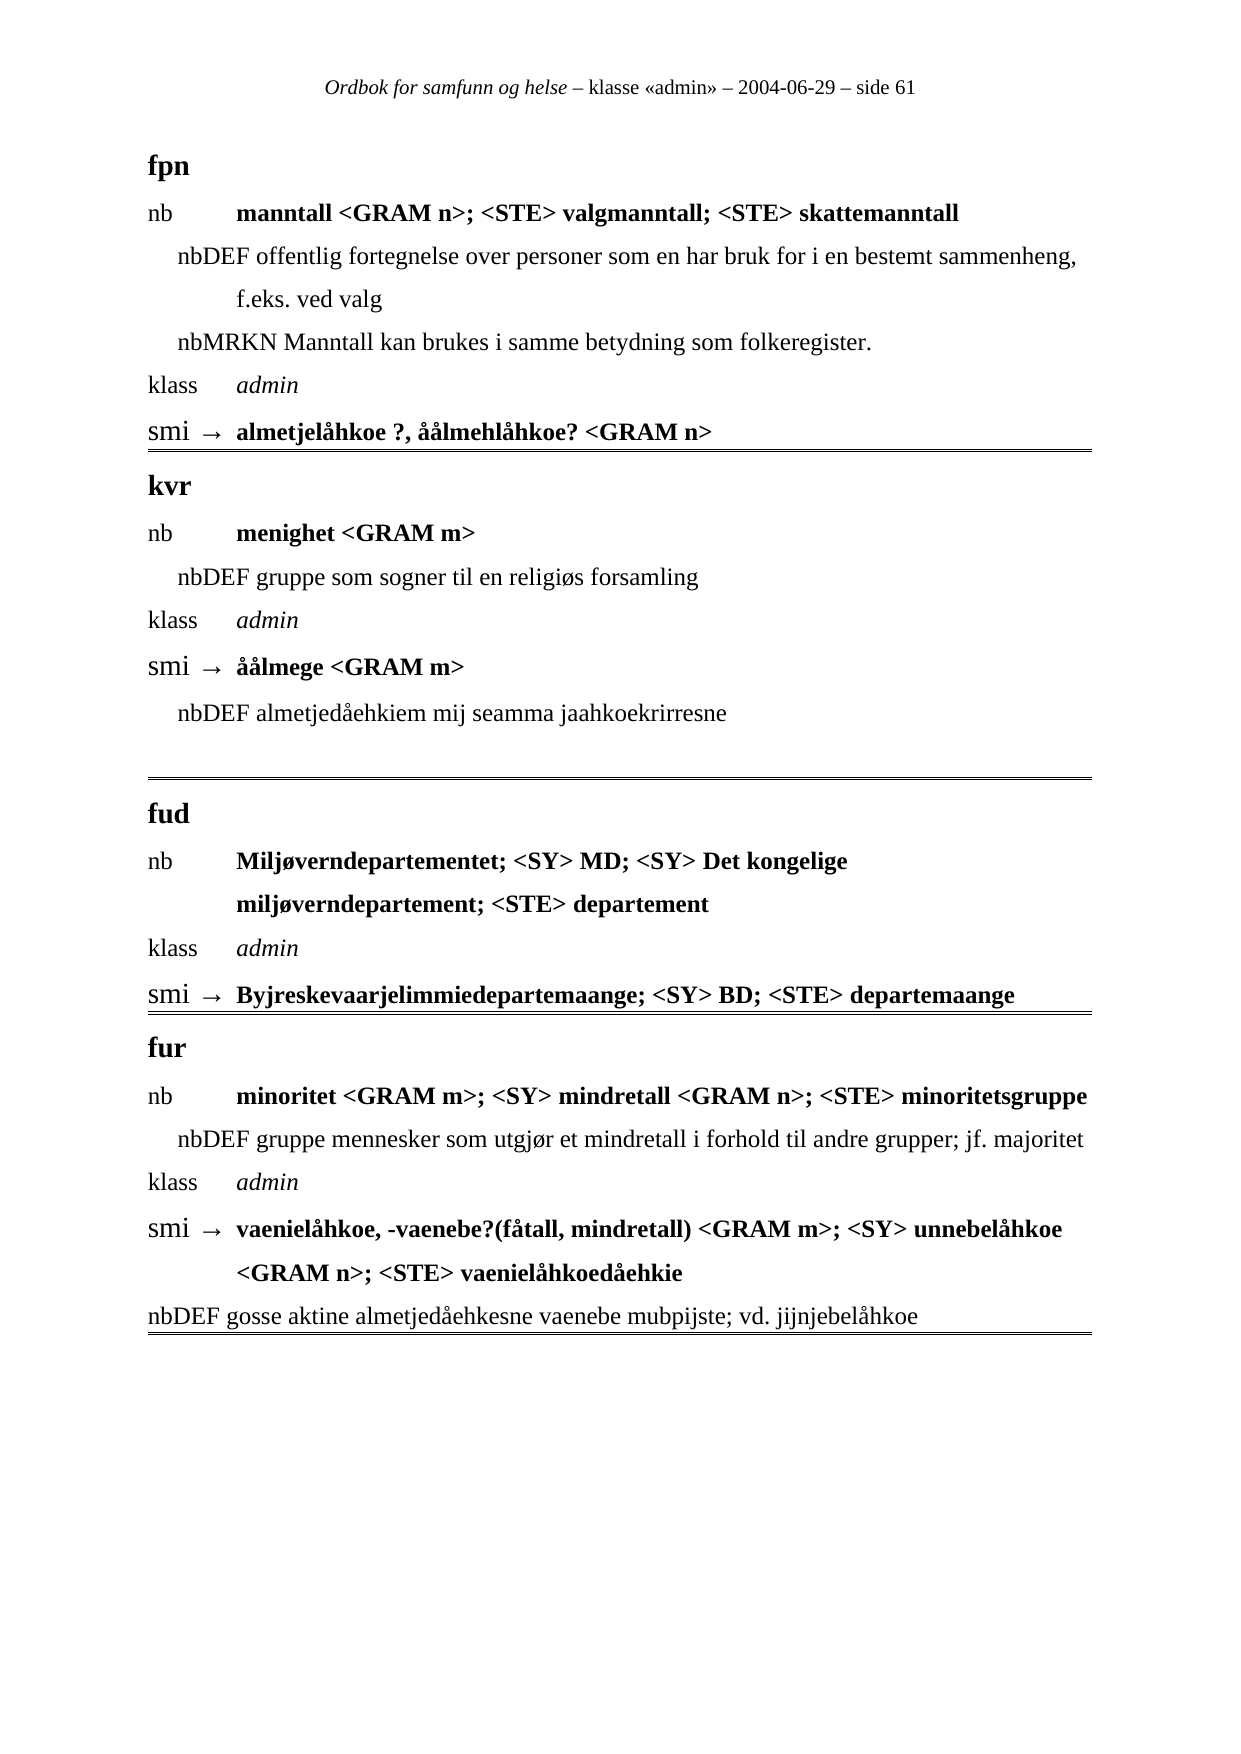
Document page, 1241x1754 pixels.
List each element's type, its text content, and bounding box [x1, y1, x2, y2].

text nbDEF gosse aktine almetjedåehkesne vaenebe mubpijste; vd. jijnjebelåhkoe [148, 1301, 1092, 1332]
text fud [148, 796, 1092, 829]
text nb minoritet <GRAM m>; <SY> mindretall <GRAM n>; <STE> minoritetsgruppe [148, 1081, 1092, 1109]
text nbDEF gruppe som sogner til en religiøs forsamling [177, 562, 1092, 590]
text klass admin [148, 605, 1092, 633]
text nb menighet <GRAM m> [148, 518, 1092, 547]
text nbDEF almetjedåehkiem mij seamma jaahkoekrirresne [177, 698, 1092, 727]
text smi → åålmege <GRAM m> [148, 648, 1092, 681]
text smi → almetjelåhkoe ?, åålmehlåhkoe? <GRAM n> [148, 413, 1092, 449]
text kvr [148, 468, 1092, 502]
text klass admin [148, 933, 1092, 961]
text nb manntall <GRAM n>; <STE> valgmanntall; <STE> skattemanntall [148, 198, 1092, 227]
text smi → Byjreskevaarjelimmiedepartemaange; <SY> BD; <STE> departemaange [148, 976, 1092, 1011]
text fpn [148, 148, 1092, 181]
text nbDEF gruppe mennesker som utgjør et mindretall i forhold til andre grupper; jf. majoritet [177, 1124, 1092, 1153]
text nbDEF offentlig fortegnelse over personer som en har bruk for i en bestemt sammenheng, f.eks. ved valg [177, 241, 1092, 313]
text klass admin [148, 1167, 1092, 1196]
text fur [148, 1030, 1092, 1064]
text nbMRKN Manntall kan brukes i samme betydning som folkeregister. [177, 327, 1092, 356]
text nb Miljøverndepartementet; <SY> MD; <SY> Det kongelige miljøverndepartement; <STE> departement [148, 846, 1092, 918]
text smi → vaenielåhkoe, -vaenebe?(fåtall, mindretall) <GRAM m>; <SY> unnebelåhkoe <GRAM n>; <STE> vaenielåhkoedåehkie [148, 1210, 1092, 1287]
text klass admin [148, 370, 1092, 399]
